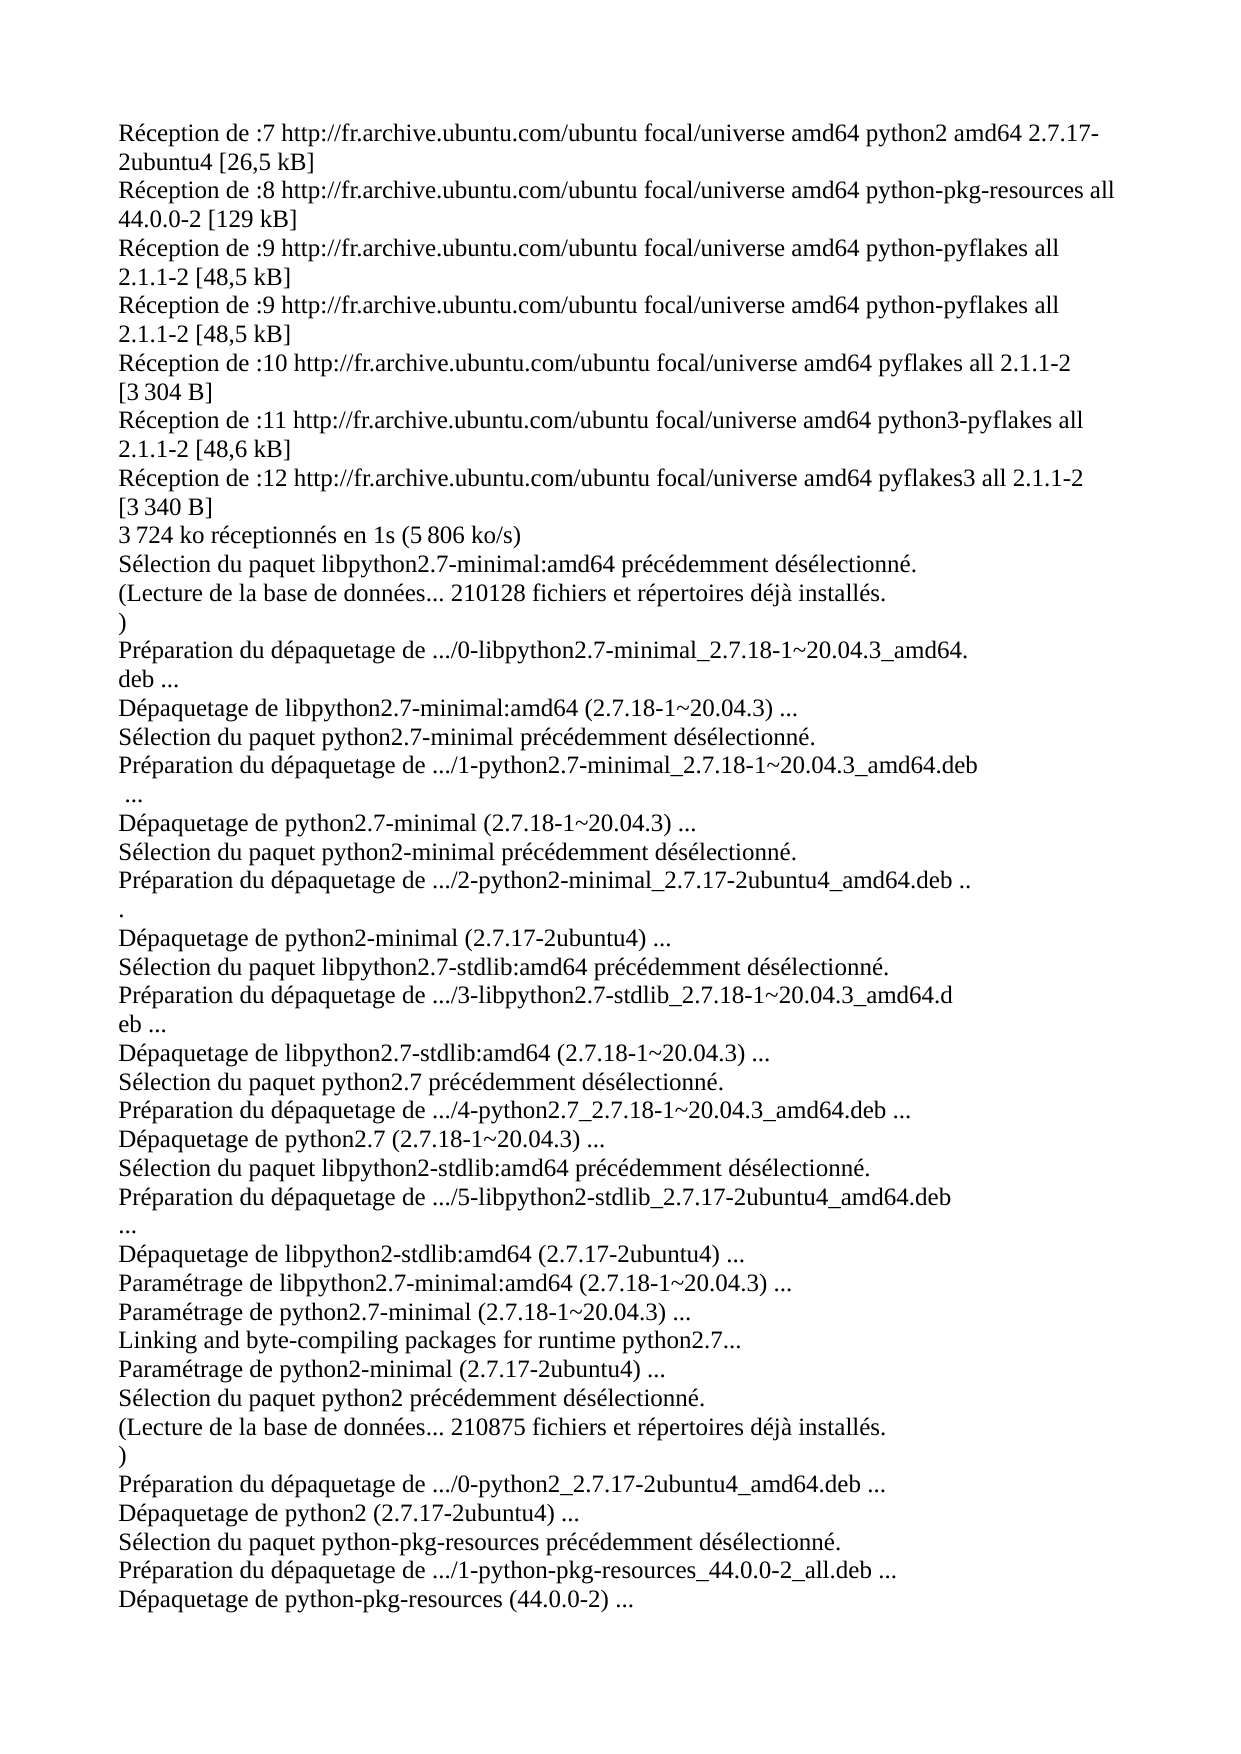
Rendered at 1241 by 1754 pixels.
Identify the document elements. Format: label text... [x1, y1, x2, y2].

text Préparation du dépaquetage de .../1-python2.7-minimal_2.7.18-1~20.04.3_amd64.deb [118, 751, 1122, 779]
text Paramétrage de python2.7-minimal (2.7.18-1~20.04.3) ... [118, 1297, 1122, 1326]
text (Lecture de la base de données... 210875 fichiers et répertoires déjà installés. [118, 1412, 1122, 1441]
text Sélection du paquet libpython2.7-stdlib:amd64 précédemment désélectionné. [118, 952, 1122, 981]
text Réception de :12 http://fr.archive.ubuntu.com/ubuntu focal/universe amd64 pyflakes3 all 2.1.1-2 [3 340 B] [118, 463, 1122, 521]
text Sélection du paquet libpython2-stdlib:amd64 précédemment désélectionné. [118, 1153, 1122, 1182]
text ... [118, 1211, 1122, 1239]
text Dépaquetage de python2 (2.7.17-2ubuntu4) ... [118, 1498, 1122, 1527]
text Préparation du dépaquetage de .../0-libpython2.7-minimal_2.7.18-1~20.04.3_amd64. [118, 636, 1122, 664]
text Sélection du paquet libpython2.7-minimal:amd64 précédemment désélectionné. [118, 549, 1122, 578]
text Préparation du dépaquetage de .../3-libpython2.7-stdlib_2.7.18-1~20.04.3_amd64.d [118, 981, 1122, 1009]
text Paramétrage de python2-minimal (2.7.17-2ubuntu4) ... [118, 1354, 1122, 1383]
text ... [118, 779, 1122, 808]
text Dépaquetage de libpython2.7-stdlib:amd64 (2.7.18-1~20.04.3) ... [118, 1038, 1122, 1067]
text 3 724 ko réceptionnés en 1s (5 806 ko/s) [118, 521, 1122, 549]
text Sélection du paquet python-pkg-resources précédemment désélectionné. [118, 1527, 1122, 1556]
text Réception de :8 http://fr.archive.ubuntu.com/ubuntu focal/universe amd64 python-pkg-resources all 44.0.0-2 [129 kB] [118, 176, 1122, 233]
text Réception de :7 http://fr.archive.ubuntu.com/ubuntu focal/universe amd64 python2 amd64 2.7.17-2ubuntu4 [26,5 kB] [118, 118, 1122, 176]
text Dépaquetage de libpython2-stdlib:amd64 (2.7.17-2ubuntu4) ... [118, 1239, 1122, 1268]
text Dépaquetage de libpython2.7-minimal:amd64 (2.7.18-1~20.04.3) ... [118, 693, 1122, 722]
text eb ... [118, 1009, 1122, 1038]
text Sélection du paquet python2.7 précédemment désélectionné. [118, 1067, 1122, 1096]
text Réception de :9 http://fr.archive.ubuntu.com/ubuntu focal/universe amd64 python-pyflakes all 2.1.1-2 [48,5 kB] [118, 233, 1122, 291]
text Linking and byte-compiling packages for runtime python2.7... [118, 1326, 1122, 1354]
text ) [118, 607, 1122, 636]
text Réception de :11 http://fr.archive.ubuntu.com/ubuntu focal/universe amd64 python3-pyflakes all 2.1.1-2 [48,6 kB] [118, 406, 1122, 463]
text Sélection du paquet python2 précédemment désélectionné. [118, 1383, 1122, 1412]
text deb ... [118, 664, 1122, 693]
text . [118, 894, 1122, 923]
text Dépaquetage de python2.7 (2.7.18-1~20.04.3) ... [118, 1124, 1122, 1153]
text Réception de :10 http://fr.archive.ubuntu.com/ubuntu focal/universe amd64 pyflakes all 2.1.1-2 [3 304 B] [118, 348, 1122, 406]
text Préparation du dépaquetage de .../2-python2-minimal_2.7.17-2ubuntu4_amd64.deb .. [118, 866, 1122, 894]
text Sélection du paquet python2.7-minimal précédemment désélectionné. [118, 722, 1122, 751]
text Dépaquetage de python2.7-minimal (2.7.18-1~20.04.3) ... [118, 808, 1122, 837]
text (Lecture de la base de données... 210128 fichiers et répertoires déjà installés. [118, 578, 1122, 607]
text Préparation du dépaquetage de .../0-python2_2.7.17-2ubuntu4_amd64.deb ... [118, 1469, 1122, 1498]
text Dépaquetage de python-pkg-resources (44.0.0-2) ... [118, 1584, 1122, 1613]
text Réception de :9 http://fr.archive.ubuntu.com/ubuntu focal/universe amd64 python-pyflakes all 2.1.1-2 [48,5 kB] [118, 291, 1122, 348]
text Préparation du dépaquetage de .../5-libpython2-stdlib_2.7.17-2ubuntu4_amd64.deb [118, 1182, 1122, 1211]
text Préparation du dépaquetage de .../4-python2.7_2.7.18-1~20.04.3_amd64.deb ... [118, 1096, 1122, 1124]
text Dépaquetage de python2-minimal (2.7.17-2ubuntu4) ... [118, 923, 1122, 952]
text Sélection du paquet python2-minimal précédemment désélectionné. [118, 837, 1122, 866]
text ) [118, 1441, 1122, 1469]
text Préparation du dépaquetage de .../1-python-pkg-resources_44.0.0-2_all.deb ... [118, 1556, 1122, 1584]
text Paramétrage de libpython2.7-minimal:amd64 (2.7.18-1~20.04.3) ... [118, 1268, 1122, 1297]
